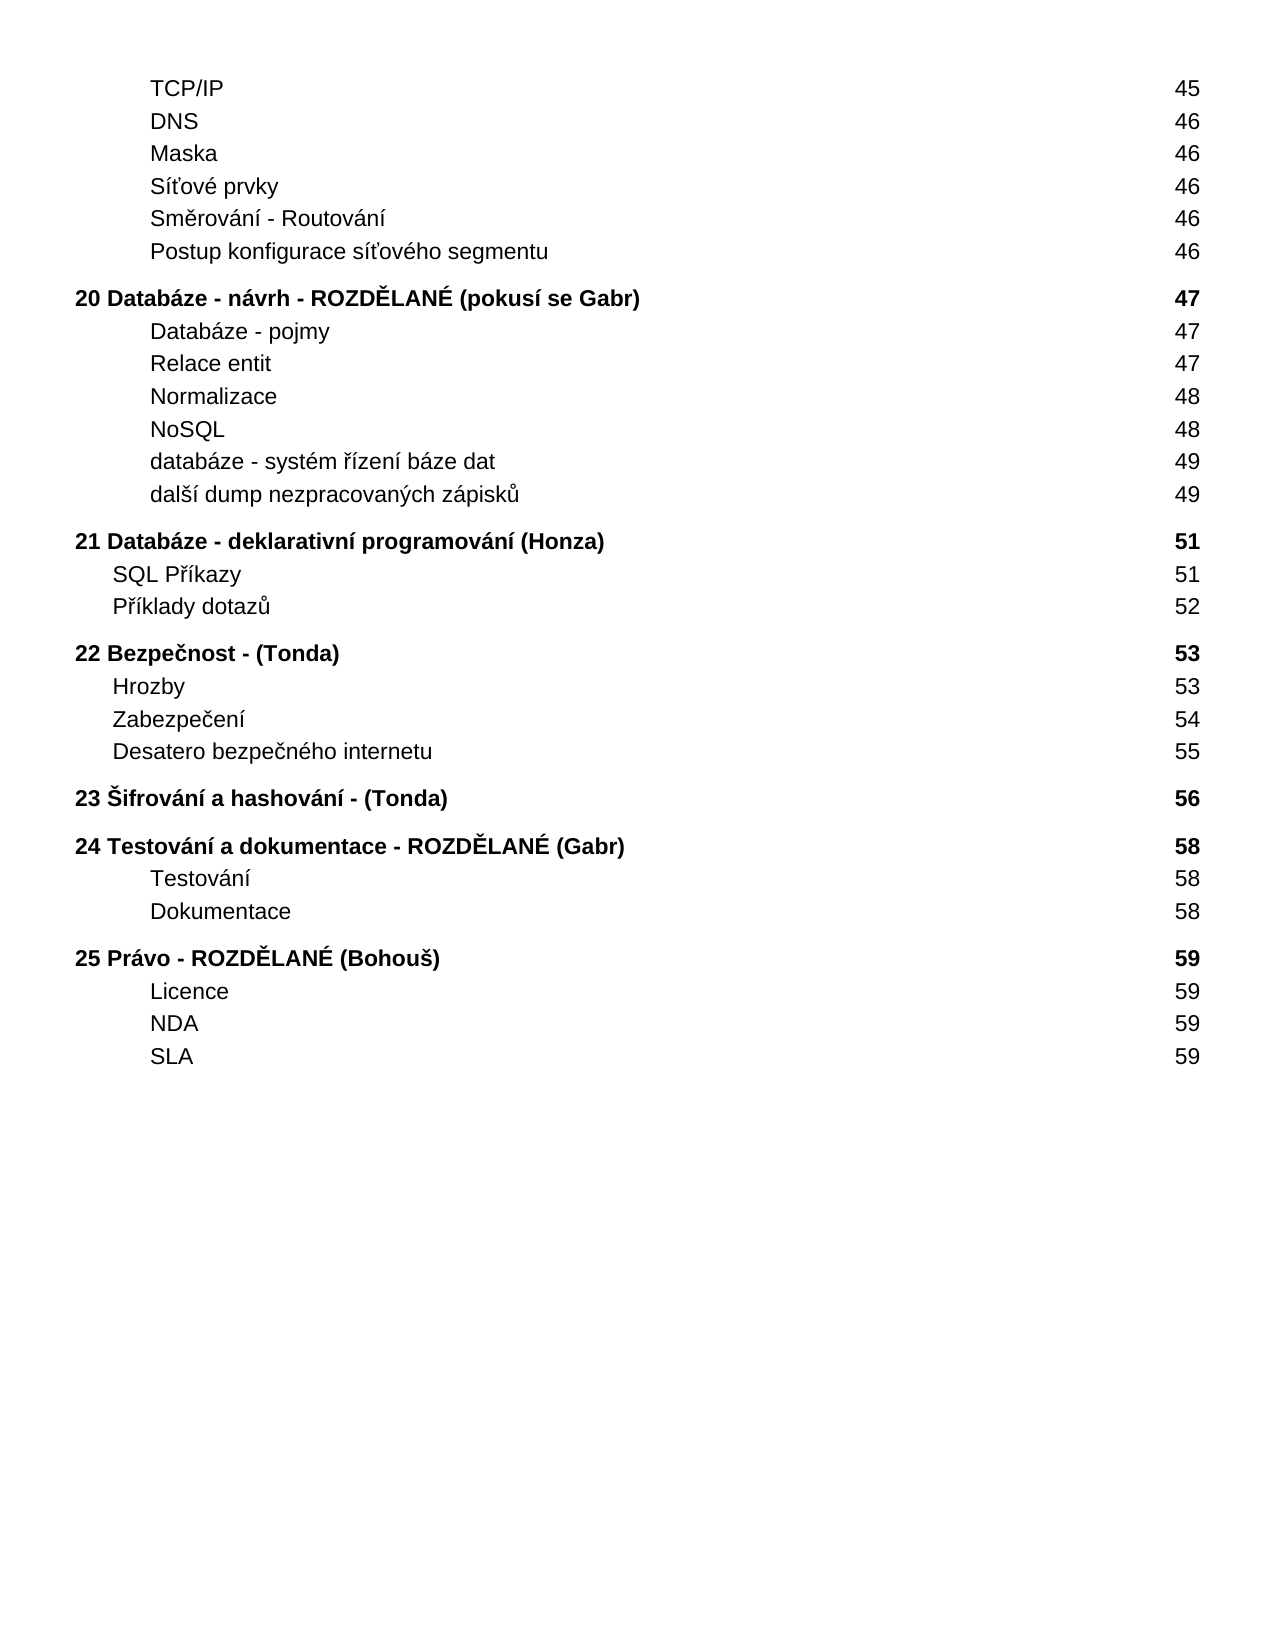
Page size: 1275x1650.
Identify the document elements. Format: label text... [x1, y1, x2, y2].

text NDA 59 [150, 1010, 1200, 1037]
text Licence 59 [150, 978, 1200, 1004]
text SLA 59 [150, 1043, 1200, 1069]
text Normalizace 48 [150, 383, 1200, 409]
text Síťové prvky 46 [150, 173, 1200, 199]
text další dump nezpracovaných zápisků 49 [150, 481, 1200, 507]
text databáze - systém řízení báze dat 49 [150, 448, 1200, 474]
text Relace entit 47 [150, 350, 1200, 377]
text Zabezpečení 54 [112, 706, 1200, 732]
text 21 Databáze - deklarativní programování (Honza) 51 [75, 528, 1200, 554]
text Postup konfigurace síťového segmentu 46 [150, 238, 1200, 264]
text 24 Testování a dokumentace - ROZDĚLANÉ (Gabr) 58 [75, 833, 1200, 859]
text Testování 58 [150, 865, 1200, 892]
text 23 Šifrování a hashování - (Tonda) 56 [75, 785, 1200, 812]
text TCP/IP 45 [150, 75, 1200, 101]
text Směrování - Routování 46 [150, 205, 1200, 232]
text SQL Příkazy 51 [112, 561, 1200, 587]
text DNS 46 [150, 108, 1200, 134]
text Dokumentace 58 [150, 898, 1200, 924]
text 22 Bezpečnost - (Tonda) 53 [75, 640, 1200, 667]
text 25 Právo - ROZDĚLANÉ (Bohouš) 59 [75, 945, 1200, 971]
text Příklady dotazů 52 [112, 593, 1200, 619]
text Desatero bezpečného internetu 55 [112, 738, 1200, 764]
text Hrozby 53 [112, 673, 1200, 699]
text 20 Databáze - návrh - ROZDĚLANÉ (pokusí se Gabr) 47 [75, 285, 1200, 312]
text Maska 46 [150, 140, 1200, 167]
text Databáze - pojmy 47 [150, 318, 1200, 344]
text NoSQL 48 [150, 416, 1200, 442]
